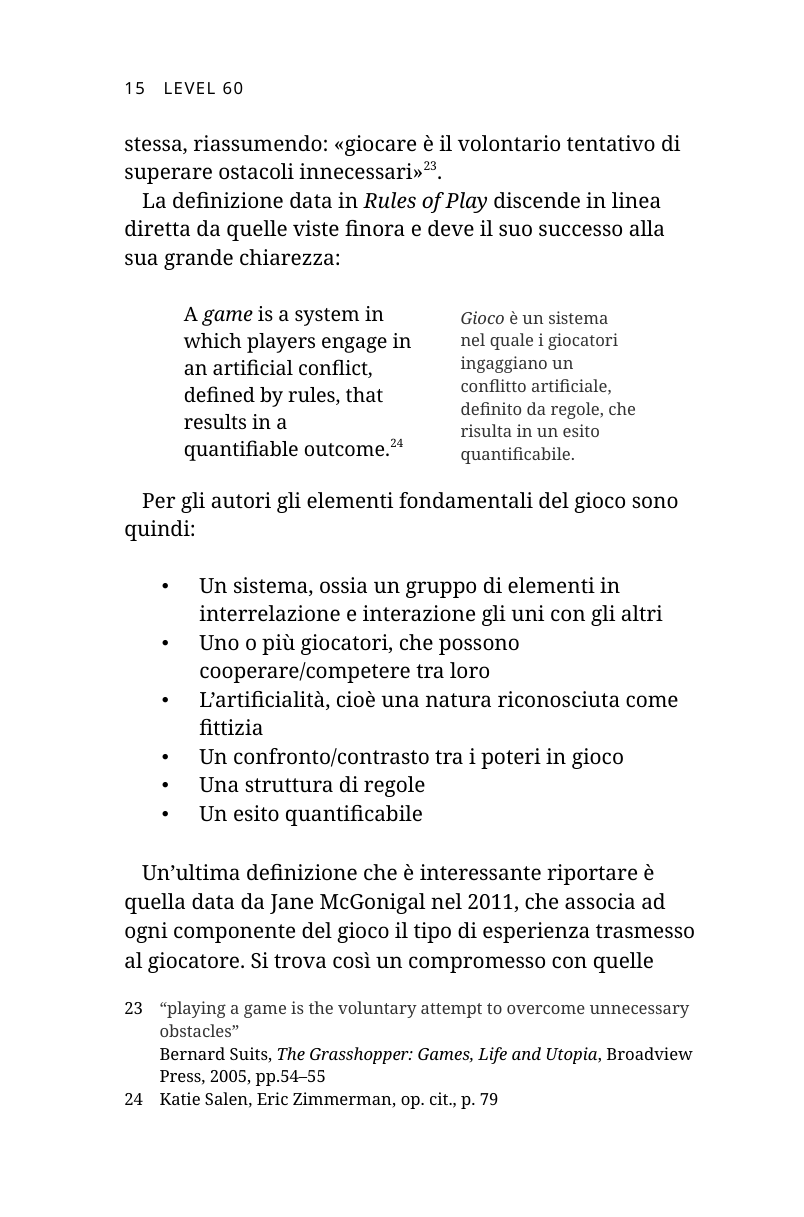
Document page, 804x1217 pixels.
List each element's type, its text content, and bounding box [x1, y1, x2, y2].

list Un sistema, ossia un gruppo di elementi in interrelazione e interazione gli uni con gli altri [162, 571, 697, 628]
text La definizione data in Rules of Play discende in linea diretta da quelle viste finora e deve il suo successo alla sua grande chiarezza: [124, 186, 697, 271]
list Un esito quantificabile [162, 799, 697, 827]
list Uno o più giocatori, che possono cooperare/competere tra loro [162, 628, 697, 685]
text Un’ultima definizione che è interessante riportare è quella data da Jane McGonigal nel 2011, che associa ad ogni componente del gioco il tipo di esperienza trasmesso al giocatore. Si trova così un compromesso con quelle [124, 857, 697, 974]
table_header A game is a system in which players engage in an artificial conflict, defined by rules, that results in a quantifiable outcome. [178, 271, 443, 486]
list Un confronto/contrasto tra i poteri in gioco [162, 742, 697, 770]
text Per gli autori gli elementi fondamentali del gioco sono quindi: [124, 486, 697, 543]
list Una struttura di regole [162, 770, 697, 799]
text stessa, riassumendo: «giocare è il volontario tentativo di superare ostacoli innecessari». [124, 129, 697, 186]
table_header Gioco è un sistema nel quale i giocatori ingaggiano un conflitto artificiale, definito da regole, che risulta in un esito quantificabile. [443, 271, 643, 486]
list L’artificialità, cioè una natura riconosciuta come fittizia [162, 685, 697, 742]
text “playing a game is the voluntary attempt to overcome unnecessary obstacles” [124, 997, 697, 1042]
text Bernard Suits, The Grasshopper: Games, Life and Utopia, Broadview Press, 2005, pp.54–55 [124, 1042, 697, 1088]
